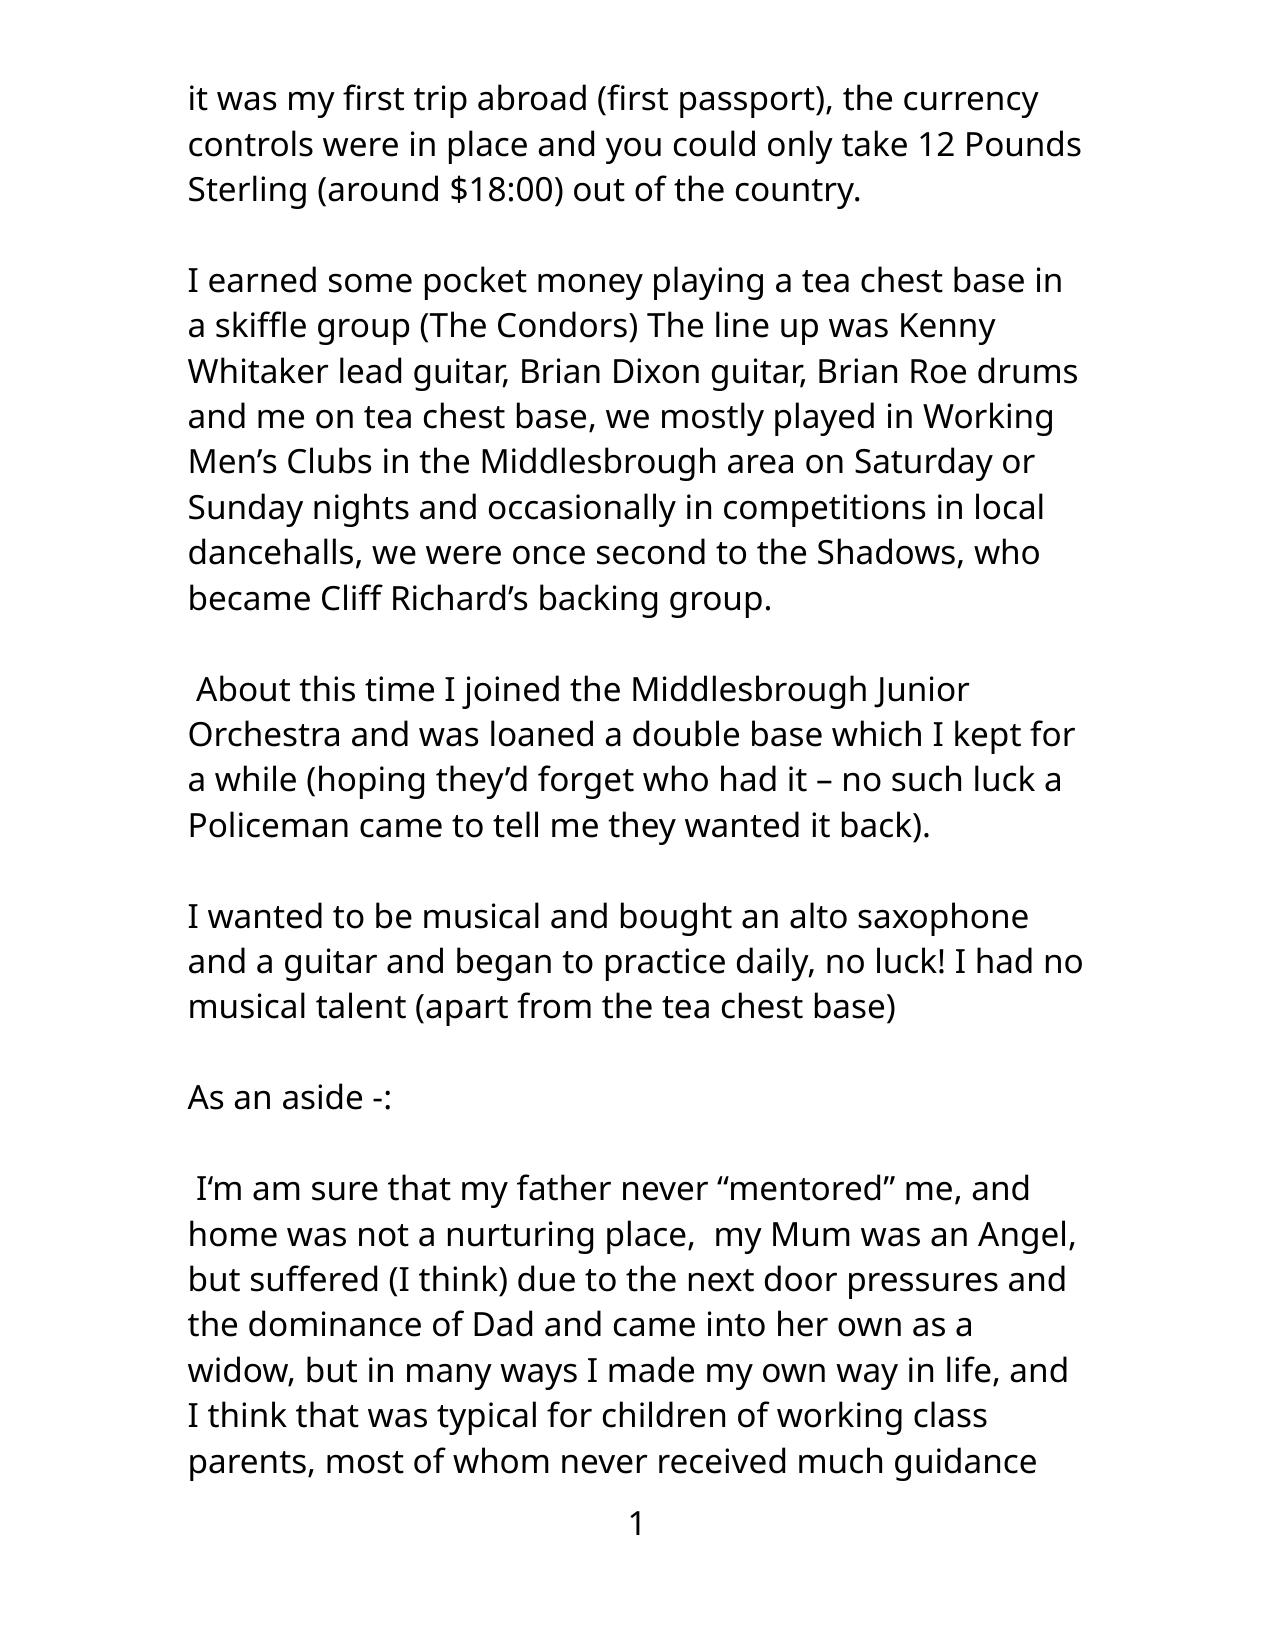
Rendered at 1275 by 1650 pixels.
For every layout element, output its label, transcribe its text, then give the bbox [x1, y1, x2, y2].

text I wanted to be musical and bought an alto saxophone and a guitar and began to practice daily, no luck! I had no musical talent (apart from the tea chest base) [187, 892, 1087, 1029]
text I‘m am sure that my father never “mentored” me, and home was not a nurturing place, my Mum was an Angel, but suffered (I think) due to the next door pressures and the dominance of Dad and came into her own as a widow, but in many ways I made my own way in life, and I think that was typical for children of working class parents, most of whom never received much guidance [187, 1165, 1087, 1483]
text As an aside -: [187, 1074, 1087, 1119]
text it was my first trip abroad (first passport), the currency controls were in place and you could only take 12 Pounds Sterling (around $18:00) out of the country. [187, 75, 1087, 211]
text I earned some pocket money playing a tea chest base in a skiffle group (The Condors) The line up was Kenny Whitaker lead guitar, Brian Dixon guitar, Brian Roe drums and me on tea chest base, we mostly played in Working Men’s Clubs in the Middlesbrough area on Saturday or Sunday nights and occasionally in competitions in local dancehalls, we were once second to the Shadows, who became Cliff Richard’s backing group. [187, 257, 1087, 620]
text About this time I joined the Middlesbrough Junior Orchestra and was loaned a double base which I kept for a while (hoping they’d forget who had it – no such luck a Policeman came to tell me they wanted it back). [187, 665, 1087, 847]
